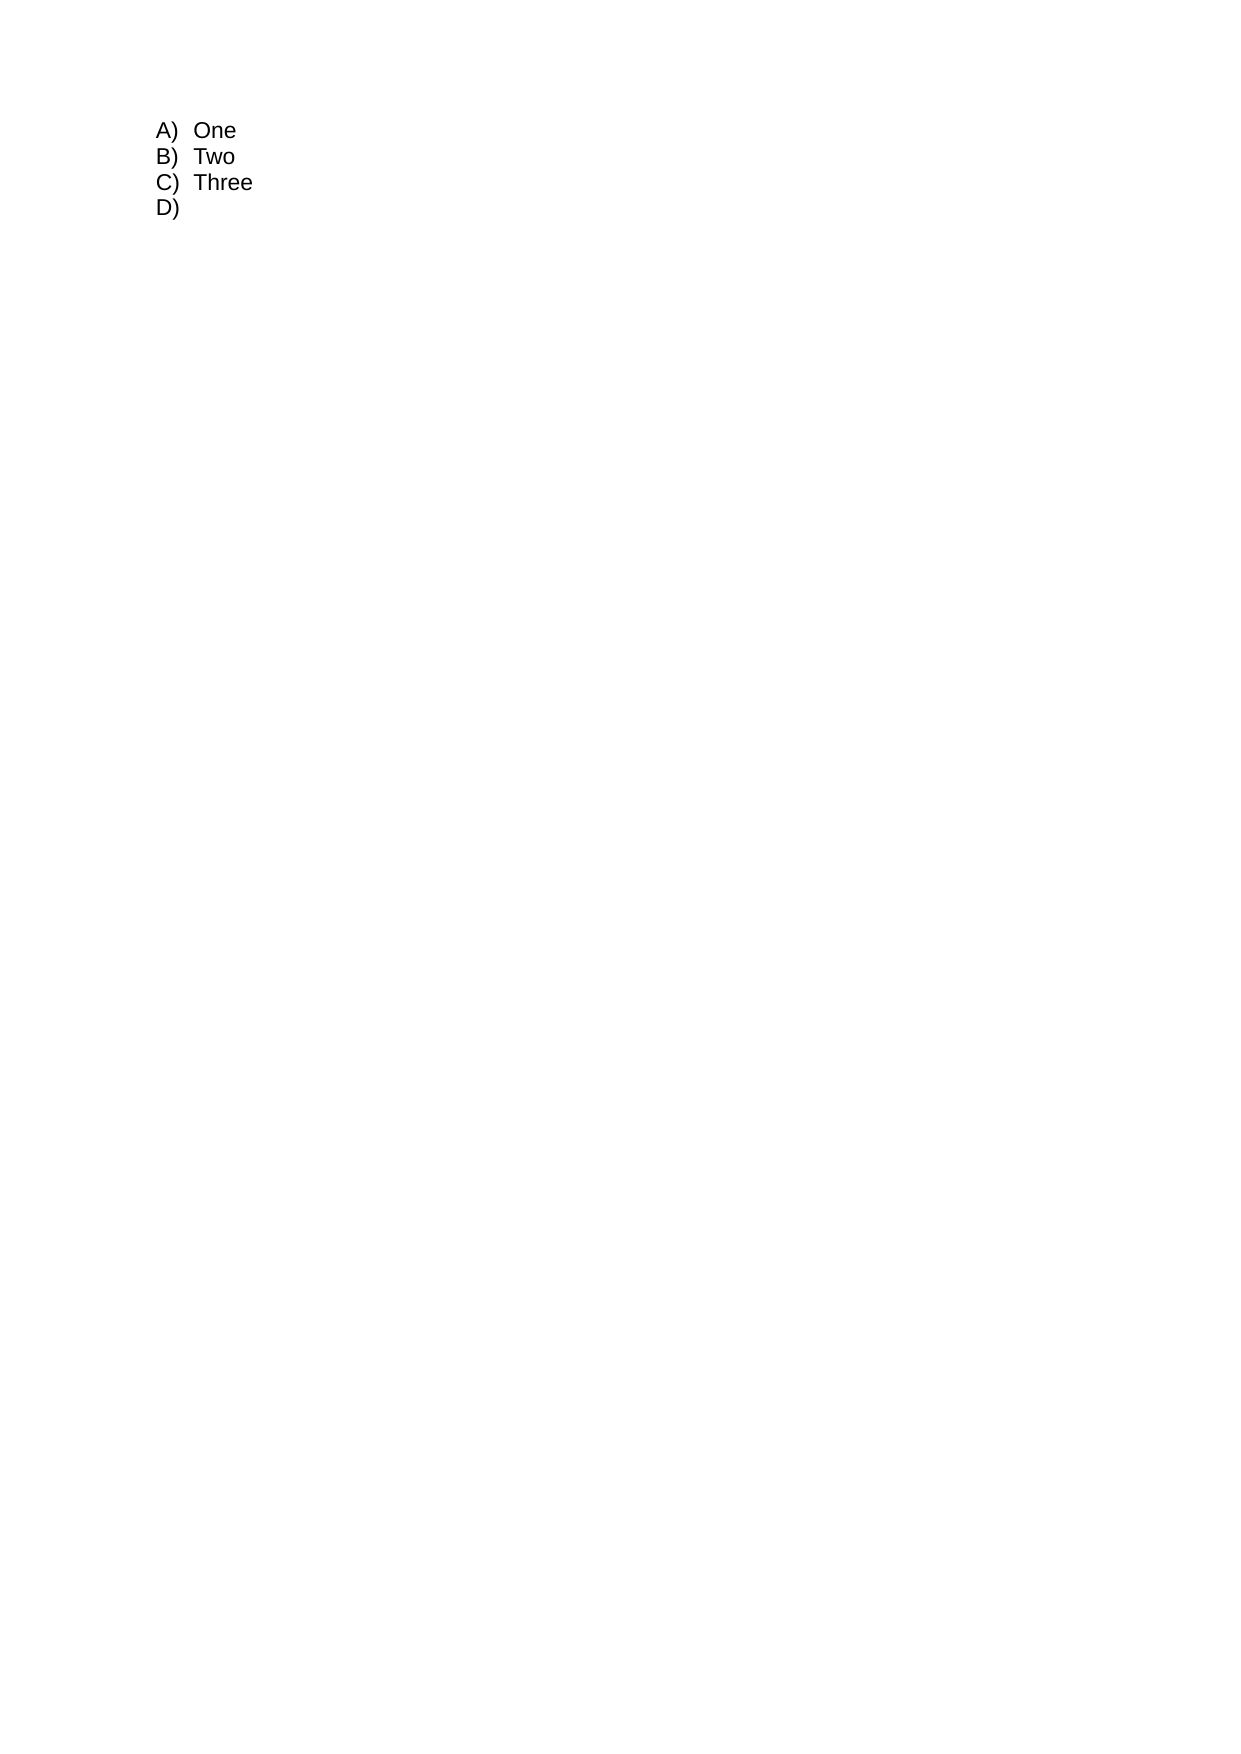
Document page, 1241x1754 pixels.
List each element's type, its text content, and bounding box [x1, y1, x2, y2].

list One [156, 118, 1122, 144]
list Two [156, 144, 1122, 169]
list Three [156, 169, 1122, 195]
